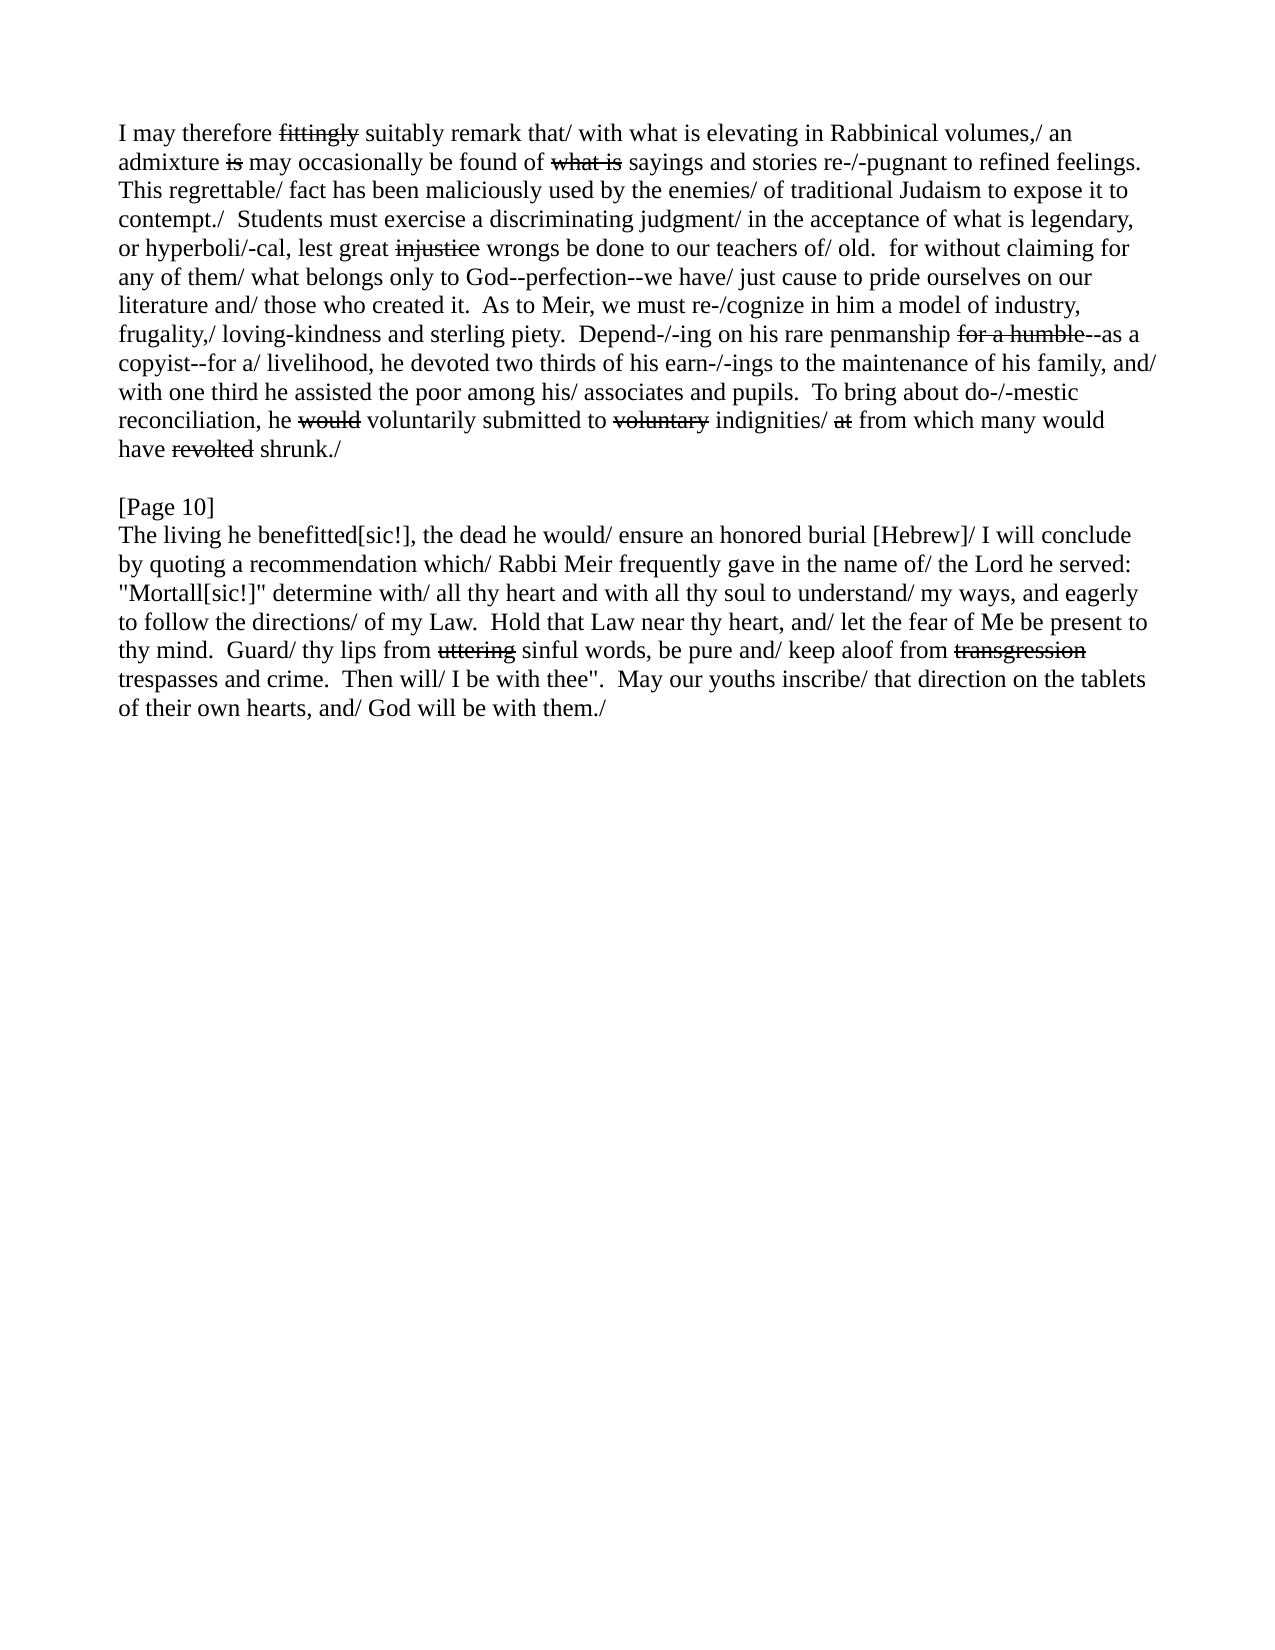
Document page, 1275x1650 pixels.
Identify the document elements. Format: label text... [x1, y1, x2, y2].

text The living he benefitted[sic!], the dead he would/ ensure an honored burial [Hebrew]/ I will conclude by quoting a recommendation which/ Rabbi Meir frequently gave in the name of/ the Lord he served: "Mortall[sic!]" determine with/ all thy heart and with all thy soul to understand/ my ways, and eagerly to follow the directions/ of my Law. Hold that Law near thy heart, and/ let the fear of Me be present to thy mind. Guard/ thy lips from uttering sinful words, be pure and/ keep aloof from transgression trespasses and crime. Then will/ I be with thee". May our youths inscribe/ that direction on the tablets of their own hearts, and/ God will be with them./ [118, 521, 1157, 722]
text [Page 10] [118, 492, 1157, 521]
text I may therefore fittingly suitably remark that/ with what is elevating in Rabbinical volumes,/ an admixture is may occasionally be found of what is sayings and stories re-/-pugnant to refined feelings. This regrettable/ fact has been maliciously used by the enemies/ of traditional Judaism to expose it to contempt./ Students must exercise a discriminating judgment/ in the acceptance of what is legendary, or hyperboli/-cal, lest great injustice wrongs be done to our teachers of/ old. for without claiming for any of them/ what belongs only to God--perfection--we have/ just cause to pride ourselves on our literature and/ those who created it. As to Meir, we must re-/cognize in him a model of industry, frugality,/ loving-kindness and sterling piety. Depend-/-ing on his rare penmanship for a humble--as a copyist--for a/ livelihood, he devoted two thirds of his earn-/-ings to the maintenance of his family, and/ with one third he assisted the poor among his/ associates and pupils. To bring about do-/-mestic reconciliation, he would voluntarily submitted to voluntary indignities/ at from which many would have revolted shrunk./ [118, 118, 1157, 463]
